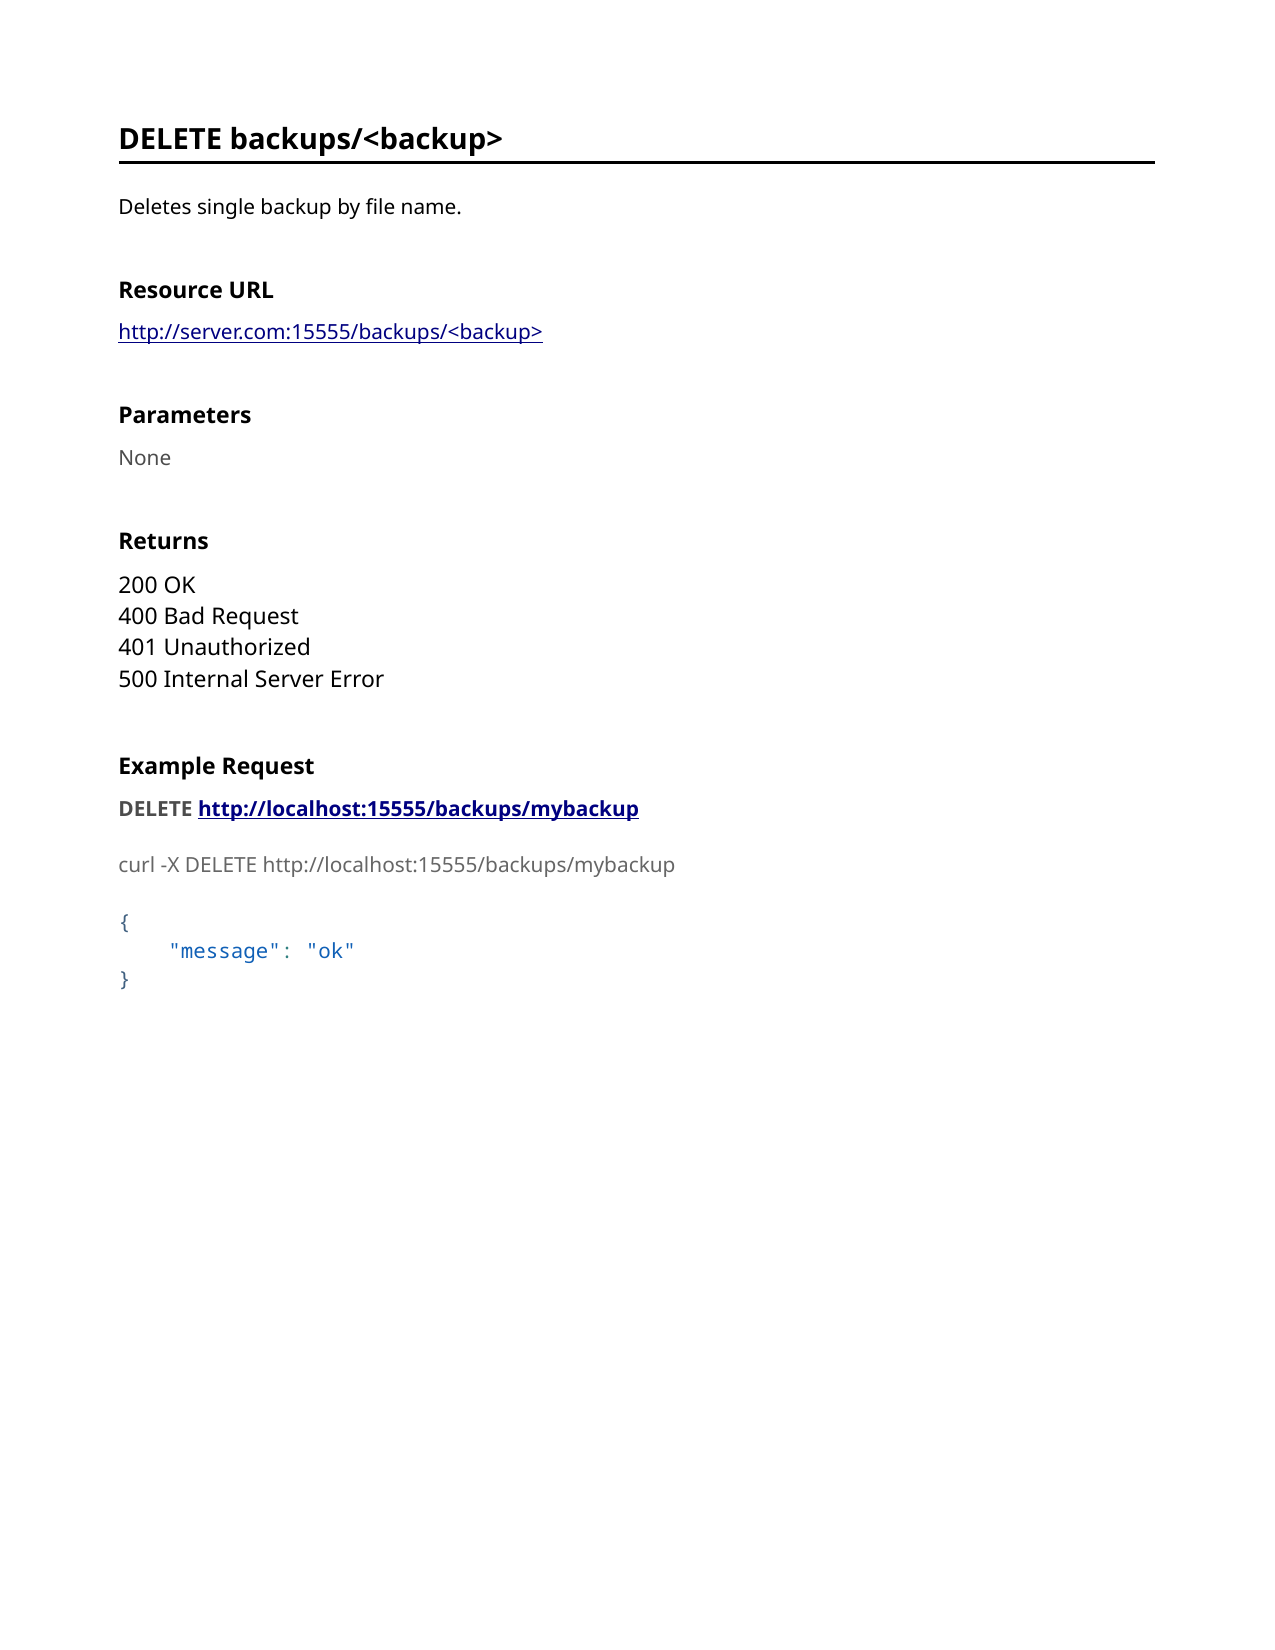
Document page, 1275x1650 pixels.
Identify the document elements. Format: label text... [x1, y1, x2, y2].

text curl -X DELETE http://localhost:15555/backups/mybackup [118, 851, 1157, 879]
text DELETE backups/<backup> [118, 118, 1157, 158]
text http://server.com:15555/backups/<backup> [118, 317, 1157, 346]
subtitle Example Request [118, 750, 1157, 781]
subtitle Parameters [118, 399, 1157, 431]
subtitle Resource URL [118, 274, 1157, 305]
text DELETE http://localhost:15555/backups/mybackup [118, 794, 1157, 822]
text } [118, 964, 1157, 993]
text 500 Internal Server Error [118, 662, 1157, 694]
text { [118, 907, 1157, 936]
text Deletes single backup by file name. [118, 192, 1157, 220]
text 200 OK [118, 569, 1157, 600]
text None [118, 443, 1157, 472]
text 400 Bad Request [118, 600, 1157, 631]
subtitle Returns [118, 525, 1157, 556]
text 401 Unauthorized [118, 631, 1157, 662]
text "message": "ok" [118, 936, 1157, 964]
